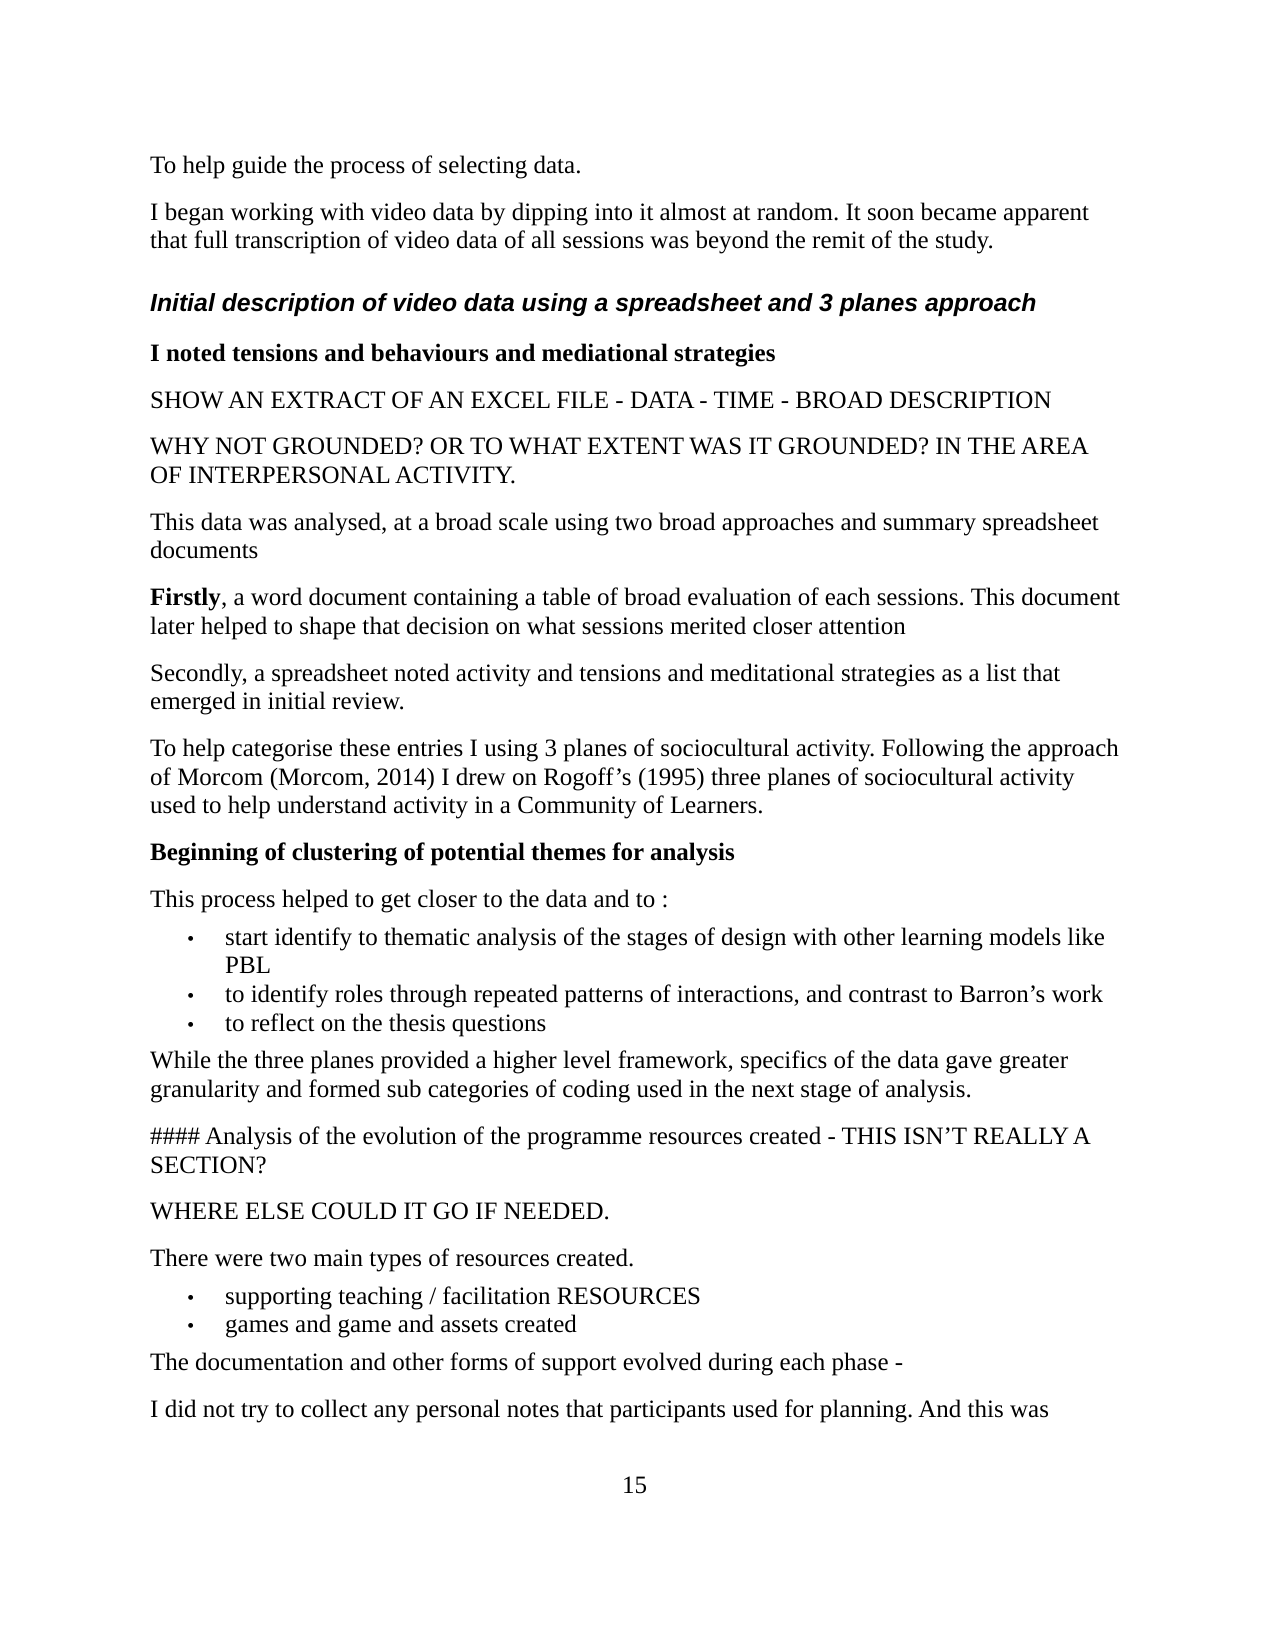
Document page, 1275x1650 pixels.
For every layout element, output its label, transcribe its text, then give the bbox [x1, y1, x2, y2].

text To help guide the process of selecting data. [150, 150, 1125, 179]
text This process helped to get closer to the data and to : [150, 884, 1125, 913]
text The documentation and other forms of support evolved during each phase - [150, 1347, 1125, 1376]
text Secondly, a spreadsheet noted activity and tensions and meditational strategies as a list that emerged in initial review. [150, 658, 1125, 715]
list start identify to thematic analysis of the stages of design with other learning models like PBL [187, 922, 1125, 979]
text I began working with video data by dipping into it almost at random. It soon became apparent that full transcription of video data of all sessions was beyond the remit of the study. [150, 197, 1125, 254]
text To help categorise these entries I using 3 planes of sociocultural activity. Following the approach of Morcom (Morcom, 2014) I drew on Rogoff’s (1995) three planes of sociocultural activity used to help understand activity in a Community of Learners. [150, 733, 1125, 819]
text #### Analysis of the evolution of the programme resources created - THIS ISN’T REALLY A SECTION? [150, 1121, 1125, 1178]
list to identify roles through repeated patterns of interactions, and contrast to Barron’s work [187, 979, 1125, 1008]
list games and game and assets created [187, 1309, 1125, 1338]
text WHERE ELSE COULD IT GO IF NEEDED. [150, 1196, 1125, 1225]
text While the three planes provided a higher level framework, specifics of the data gave greater granularity and formed sub categories of coding used in the next stage of analysis. [150, 1046, 1125, 1103]
text There were two main types of resources created. [150, 1243, 1125, 1272]
text Firstly, a word document containing a table of broad evaluation of each sessions. This document later helped to shape that decision on what sessions merited closer attention [150, 582, 1125, 640]
text I did not try to collect any personal notes that participants used for planning. And this was [150, 1394, 1125, 1423]
subtitle Initial description of video data using a spreadsheet and 3 planes approach [150, 288, 1125, 317]
text Beginning of clustering of potential themes for analysis [150, 837, 1125, 866]
text WHY NOT GROUNDED? OR TO WHAT EXTENT WAS IT GROUNDED? IN THE AREA OF INTERPERSONAL ACTIVITY. [150, 431, 1125, 489]
text This data was analysed, at a broad scale using two broad approaches and summary spreadsheet documents [150, 507, 1125, 564]
list supporting teaching / facilitation RESOURCES [187, 1281, 1125, 1309]
text SHOW AN EXTRACT OF AN EXCEL FILE - DATA - TIME - BROAD DESCRIPTION [150, 385, 1125, 413]
text I noted tensions and behaviours and mediational strategies [150, 338, 1125, 367]
list to reflect on the thesis questions [187, 1008, 1125, 1037]
